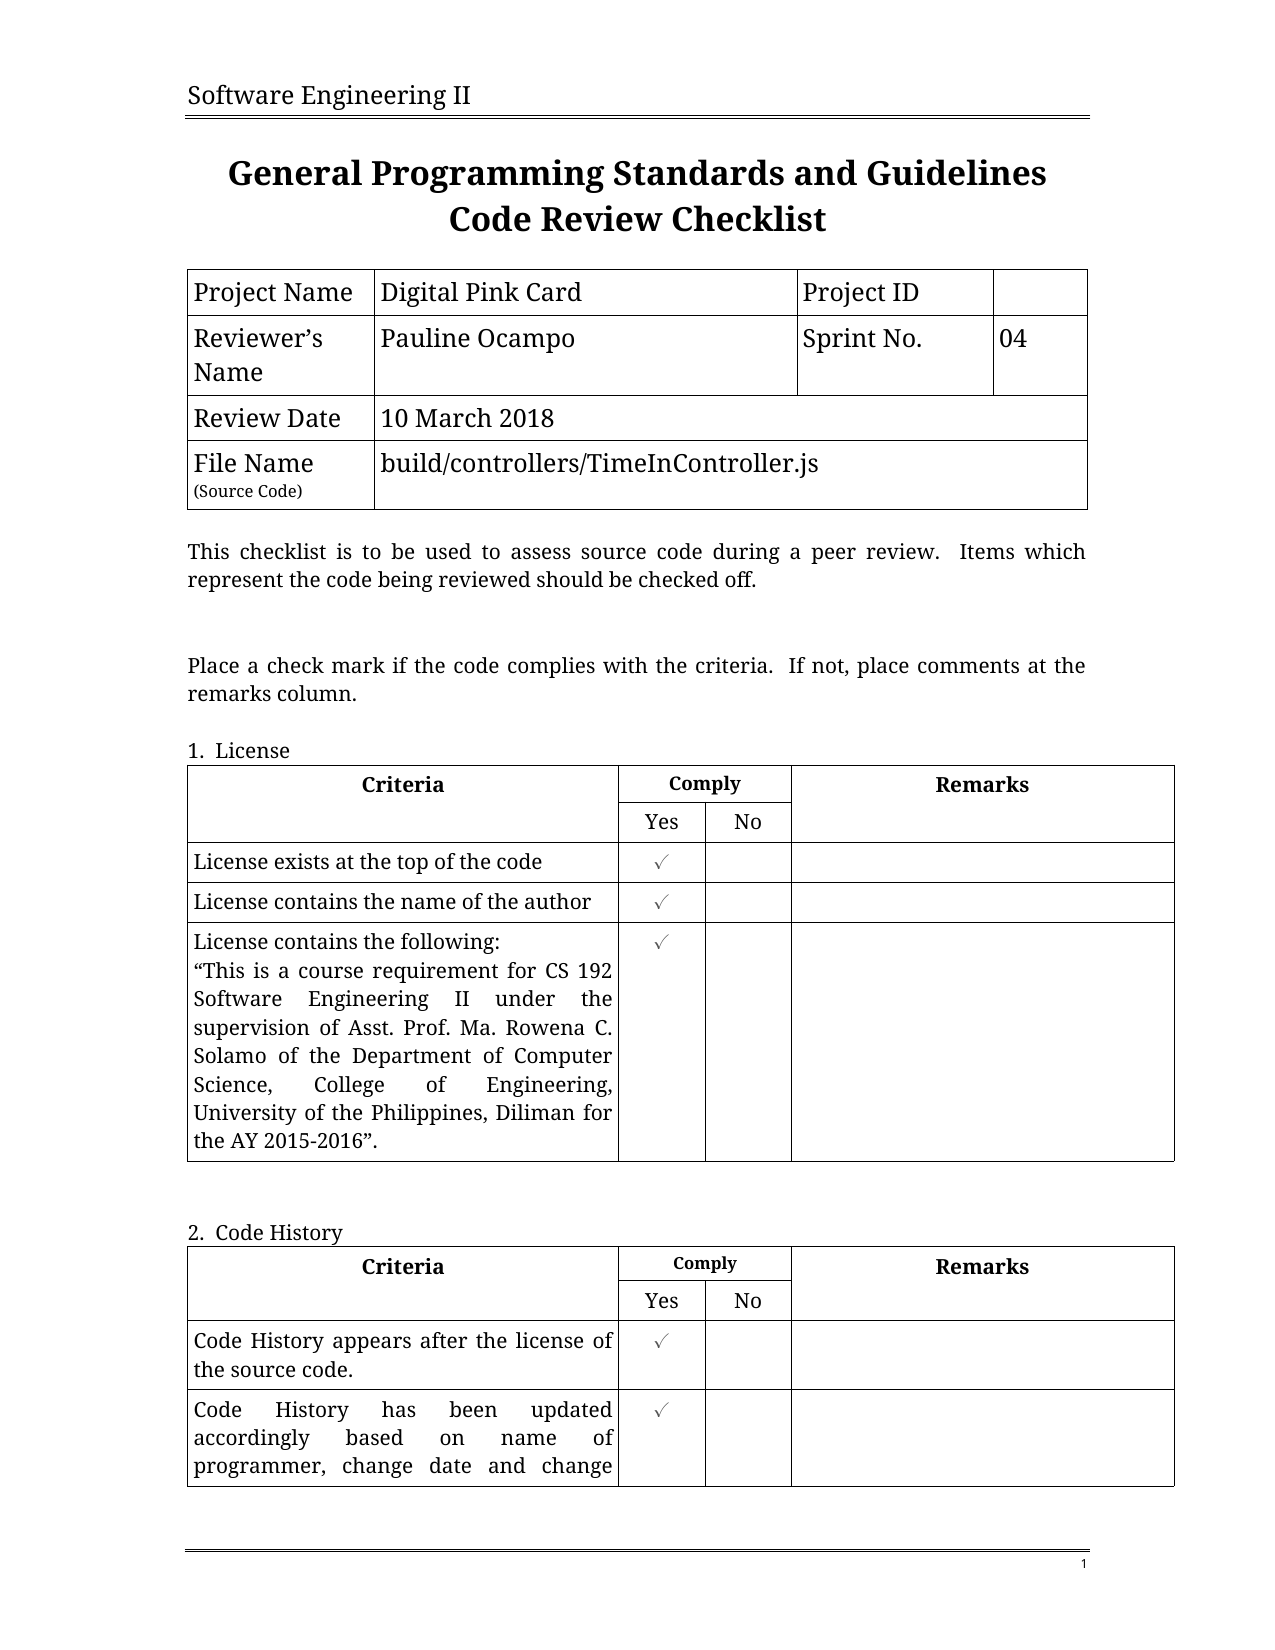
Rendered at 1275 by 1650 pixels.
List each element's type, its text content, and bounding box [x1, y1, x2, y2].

text General Programming Standards and Guidelines Code Review Checklist [187, 150, 1087, 241]
table_cell [706, 923, 791, 1161]
table_cell 04 [994, 316, 1087, 394]
table_header Remarks [792, 1247, 1174, 1320]
table_header Project ID [798, 270, 993, 315]
table_header Digital Pink Card [375, 270, 797, 315]
table_cell Code History appears after the license of the source code. [188, 1321, 618, 1389]
table_cell Yes [619, 803, 705, 842]
table_cell Sprint No. [798, 316, 993, 394]
table_cell Pauline Ocampo [375, 316, 797, 394]
table_cell Review Date [188, 396, 374, 440]
table_cell 10 March 2018 [375, 396, 1087, 440]
table_cell [792, 843, 1174, 882]
table_cell build/controllers/TimeInController.js [375, 441, 1087, 508]
table_header Comply [619, 1247, 791, 1280]
table_cell [792, 1321, 1174, 1389]
text Place a check mark if the code complies with the criteria. If not, place comments at the remarks column. [187, 651, 1087, 708]
text 2. Code History [187, 1218, 1087, 1246]
table_header Criteria [188, 1247, 618, 1320]
table_cell License exists at the top of the code [188, 843, 618, 882]
table_header Remarks [792, 766, 1174, 842]
table_cell [706, 1390, 791, 1486]
table_cell ✓ [619, 1390, 705, 1486]
table_cell Code History has been updated accordingly based on name of programmer, change date and change [188, 1390, 618, 1486]
table_cell ✓ [619, 843, 705, 882]
table_header Criteria [188, 766, 618, 842]
table_cell [792, 883, 1174, 922]
table_cell Reviewer’s Name [188, 316, 374, 394]
text 1. License [187, 736, 1087, 764]
table_header [994, 270, 1087, 315]
table_cell [792, 923, 1174, 1161]
table_cell License contains the following: “This is a course requirement for CS 192 Software Engineering II under the supervision of Asst. Prof. Ma. Rowena C. Solamo of the Department of Computer Science, College of Engineering, University of the Philippines, Diliman for the AY 2015-2016”. [188, 923, 618, 1161]
table_header Project Name [188, 270, 374, 315]
table_cell No [706, 803, 791, 842]
table_header Comply [619, 766, 791, 802]
table_cell License contains the name of the author [188, 883, 618, 922]
table_cell No [706, 1281, 791, 1320]
table_cell [706, 843, 791, 882]
table_cell [706, 883, 791, 922]
table_cell ✓ [619, 923, 705, 1161]
table_cell ✓ [619, 1321, 705, 1389]
table_cell [792, 1390, 1174, 1486]
text This checklist is to be used to assess source code during a peer review. Items which represent the code being reviewed should be checked off. [187, 537, 1087, 594]
table_cell File Name (Source Code) [188, 441, 374, 508]
table_cell ✓ [619, 883, 705, 922]
table_cell [706, 1321, 791, 1389]
table_cell Yes [619, 1281, 705, 1320]
